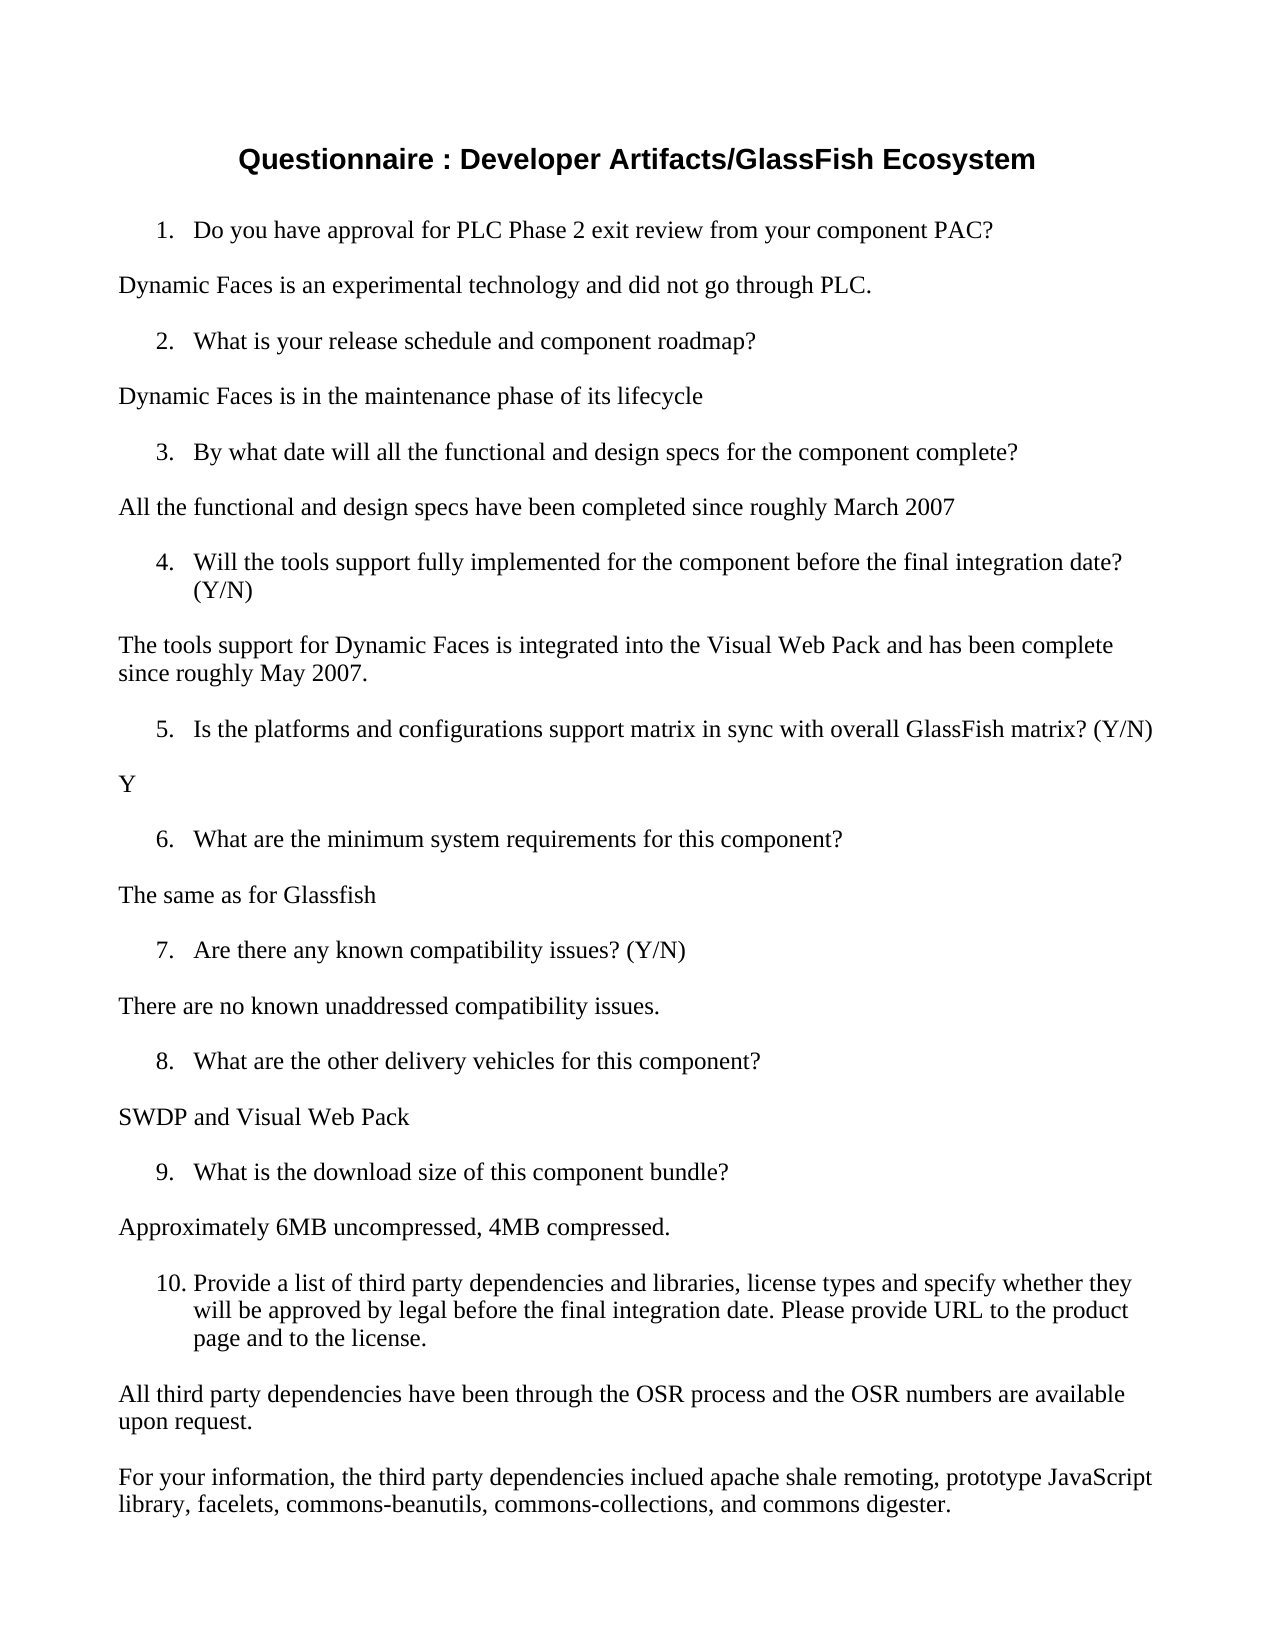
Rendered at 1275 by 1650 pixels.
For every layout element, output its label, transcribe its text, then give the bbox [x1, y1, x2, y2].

list Is the platforms and configurations support matrix in sync with overall GlassFish matrix? (Y/N) [156, 715, 1157, 742]
list What is the download size of this component bundle? [156, 1158, 1157, 1186]
text All the functional and design specs have been completed since roughly March 2007 [118, 493, 1157, 521]
text There are no known unaddressed compatibility issues. [118, 992, 1157, 1019]
text Approximately 6MB uncompressed, 4MB compressed. [118, 1213, 1157, 1241]
list What is your release schedule and component roadmap? [156, 327, 1157, 354]
text For your information, the third party dependencies inclued apache shale remoting, prototype JavaScript library, facelets, commons-beanutils, commons-collections, and commons digester. [118, 1463, 1157, 1518]
text Y [118, 770, 1157, 798]
list Do you have approval for PLC Phase 2 exit review from your component PAC? [156, 216, 1157, 244]
text Dynamic Faces is in the maintenance phase of its lifecycle [118, 382, 1157, 410]
list Provide a list of third party dependencies and libraries, license types and specify whether they will be approved by legal before the final integration date. Please provide URL to the product page and to the license. [156, 1269, 1157, 1352]
list What are the other delivery vehicles for this component? [156, 1047, 1157, 1075]
list What are the minimum system requirements for this component? [156, 826, 1157, 853]
text The tools support for Dynamic Faces is integrated into the Visual Web Pack and has been complete since roughly May 2007. [118, 632, 1157, 687]
subtitle Questionnaire : Developer Artifacts/GlassFish Ecosystem [118, 143, 1157, 176]
list Will the tools support fully implemented for the component before the final integration date? (Y/N) [156, 548, 1157, 604]
list Are there any known compatibility issues? (Y/N) [156, 936, 1157, 964]
text All third party dependencies have been through the OSR process and the OSR numbers are available upon request. [118, 1380, 1157, 1435]
text The same as for Glassfish [118, 881, 1157, 909]
text SWDP and Visual Web Pack [118, 1103, 1157, 1130]
text Dynamic Faces is an experimental technology and did not go through PLC. [118, 271, 1157, 299]
list By what date will all the functional and design specs for the component complete? [156, 438, 1157, 465]
